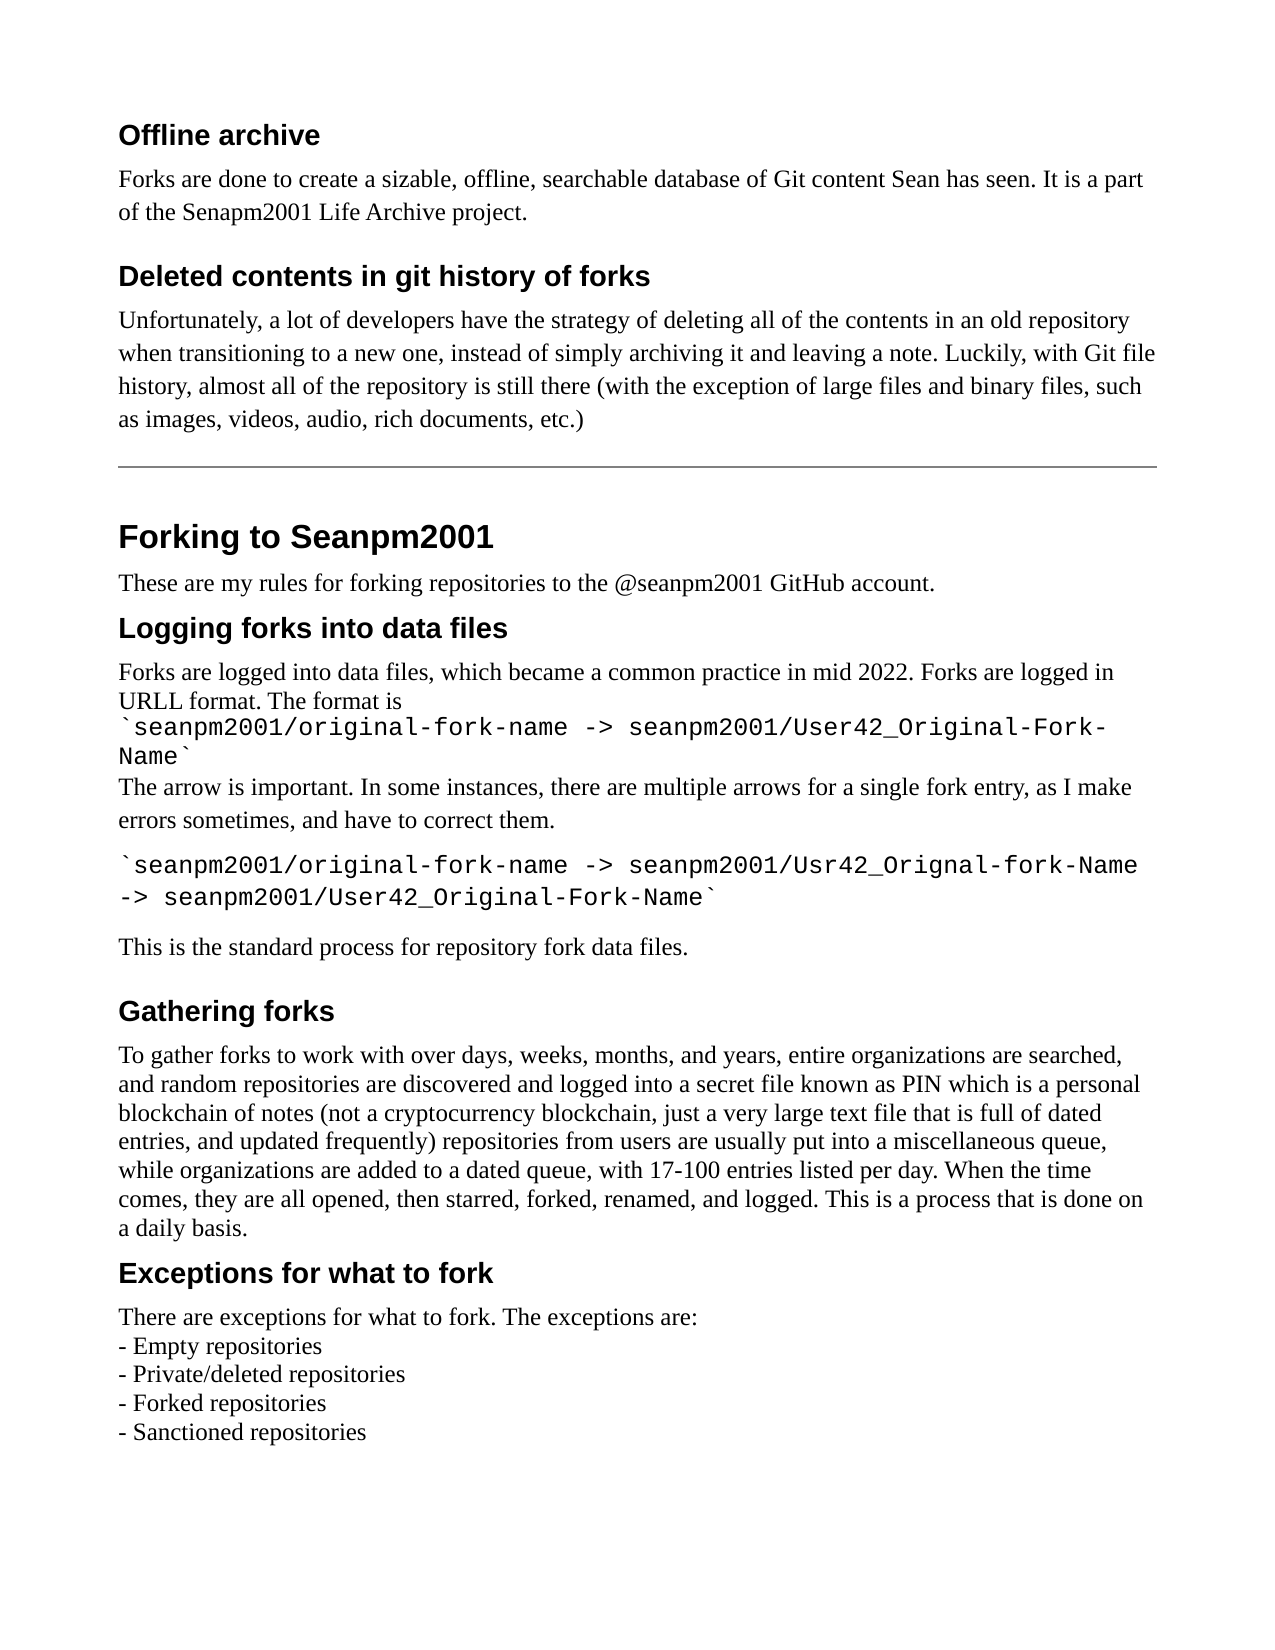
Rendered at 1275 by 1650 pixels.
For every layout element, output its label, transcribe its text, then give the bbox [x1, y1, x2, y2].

text The arrow is important. In some instances, there are multiple arrows for a single fork entry, as I make errors sometimes, and have to correct them. [118, 772, 1157, 833]
text There are exceptions for what to fork. The exceptions are: [118, 1302, 1157, 1331]
text To gather forks to work with over days, weeks, months, and years, entire organizations are searched, and random repositories are discovered and logged into a secret file known as PIN which is a personal blockchain of notes (not a cryptocurrency blockchain, just a very large text file that is full of dated entries, and updated frequently) repositories from users are usually put into a miscellaneous queue, while organizations are added to a dated queue, with 17-100 entries listed per day. When the time comes, they are all opened, then starred, forked, renamed, and logged. This is a process that is done on a daily basis. [118, 1040, 1157, 1241]
text - Sanctioned repositories [118, 1417, 1157, 1446]
subtitle Forking to Seanpm2001 [118, 517, 1157, 556]
subtitle Deleted contents in git history of forks [118, 259, 1157, 293]
text This is the standard process for repository fork data files. [118, 932, 1157, 961]
subtitle Logging forks into data files [118, 611, 1157, 645]
text - Empty repositories [118, 1331, 1157, 1359]
text `seanpm2001/original-fork-name -> seanpm2001/Usr42_Orignal-fork-Name -> seanpm2001/User42_Original-Fork-Name` [118, 852, 1157, 913]
subtitle Offline archive [118, 118, 1157, 152]
text Forks are logged into data files, which became a common practice in mid 2022. Forks are logged in URLL format. The format is [118, 657, 1157, 715]
text `seanpm2001/original-fork-name -> seanpm2001/User42_Original-Fork-Name` [118, 715, 1157, 772]
text Forks are done to create a sizable, offline, searchable database of Git content Sean has seen. It is a part of the Senapm2001 Life Archive project. [118, 164, 1157, 226]
subtitle Exceptions for what to fork [118, 1256, 1157, 1289]
subtitle Gathering forks [118, 994, 1157, 1028]
text Unfortunately, a lot of developers have the strategy of deleting all of the contents in an old repository when transitioning to a new one, instead of simply archiving it and leaving a note. Luckily, with Git file history, almost all of the repository is still there (with the exception of large files and binary files, such as images, videos, audio, rich documents, etc.) [118, 305, 1157, 433]
text - Private/deleted repositories [118, 1359, 1157, 1388]
text - Forked repositories [118, 1388, 1157, 1417]
text These are my rules for forking repositories to the @seanpm2001 GitHub account. [118, 568, 1157, 597]
